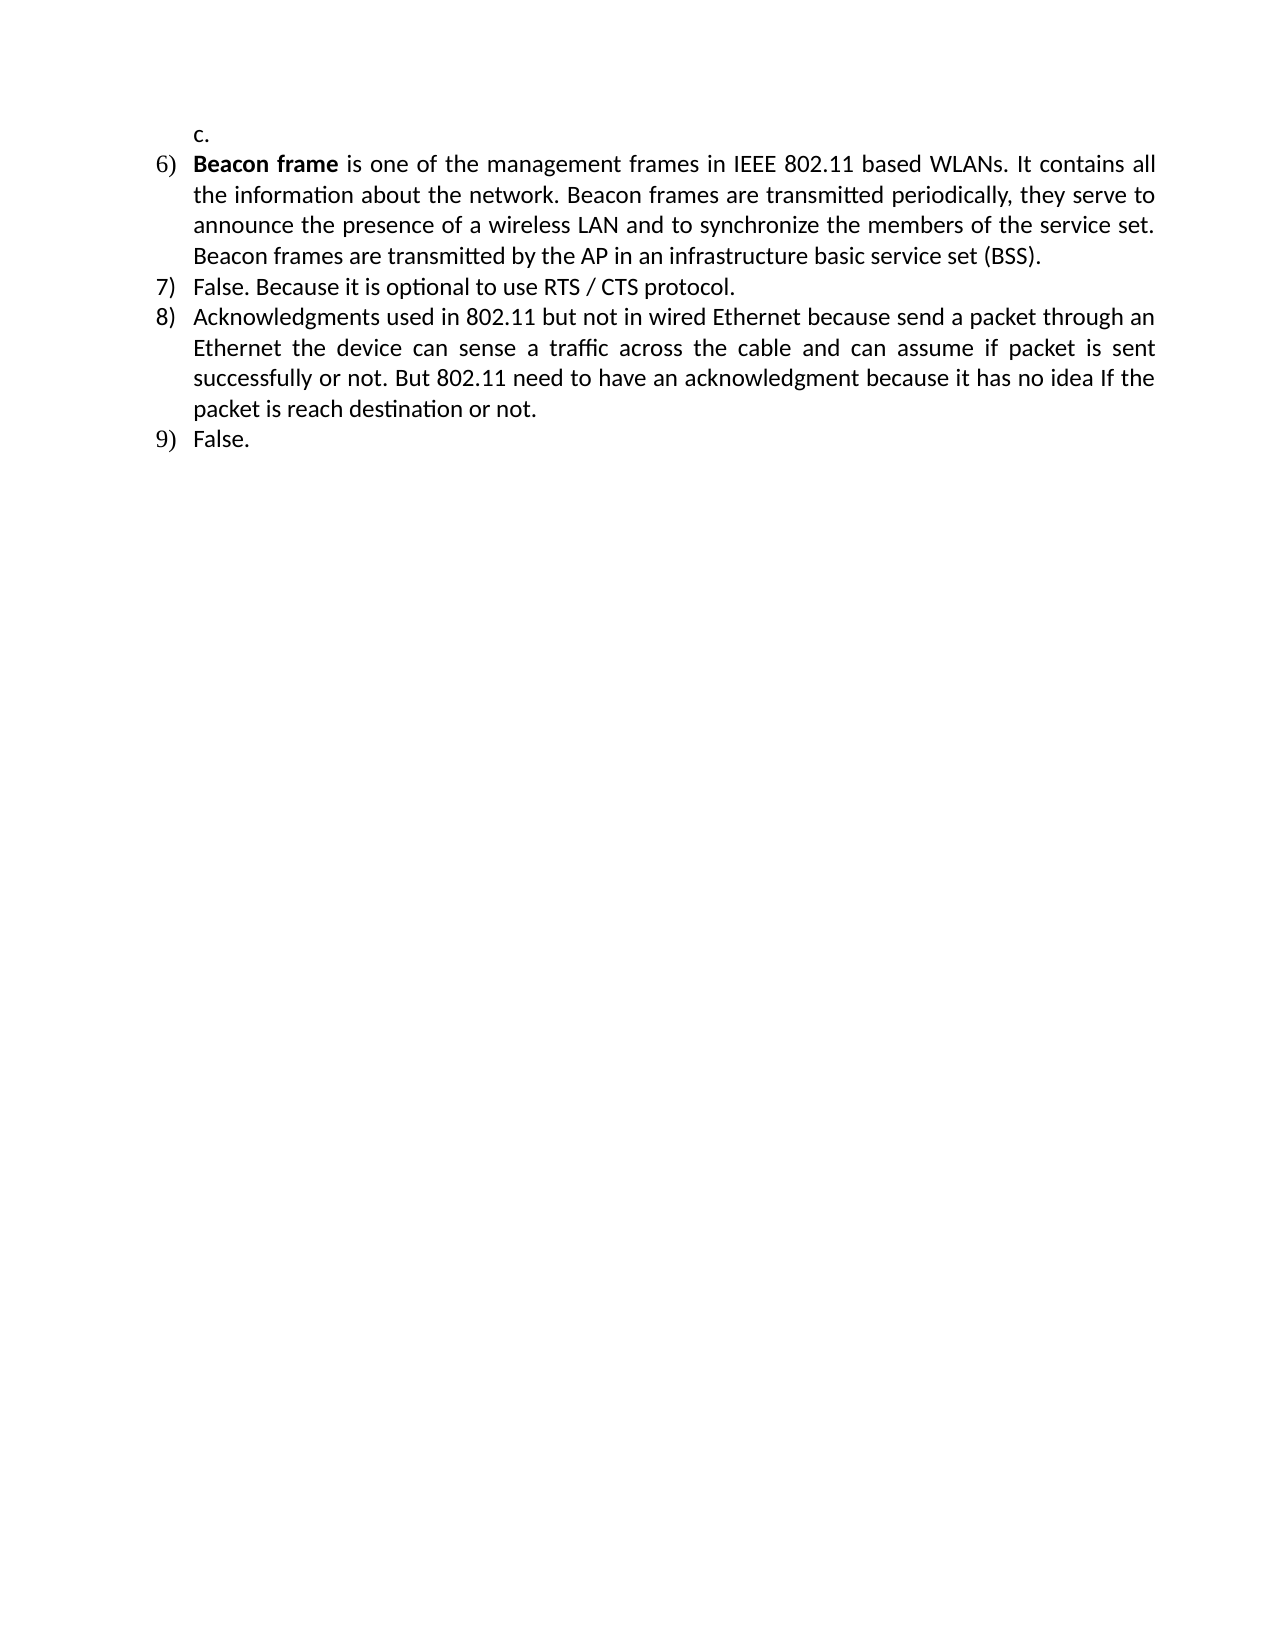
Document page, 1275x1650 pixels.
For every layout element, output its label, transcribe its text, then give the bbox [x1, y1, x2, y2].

list False. [156, 423, 1157, 454]
list Beacon frame is one of the management frames in IEEE 802.11 based WLANs. It contains all the information about the network. Beacon frames are transmitted periodically, they serve to announce the presence of a wireless LAN and to synchronize the members of the service set. Beacon frames are transmitted by the AP in an infrastructure basic service set (BSS). [156, 149, 1157, 271]
list False. Because it is optional to use RTS / CTS protocol. [156, 271, 1157, 301]
list c. [193, 118, 1157, 149]
list Acknowledgments used in 802.11 but not in wired Ethernet because send a packet through an Ethernet the device can sense a traffic across the cable and can assume if packet is sent successfully or not. But 802.11 need to have an acknowledgment because it has no idea If the packet is reach destination or not. [156, 301, 1157, 423]
